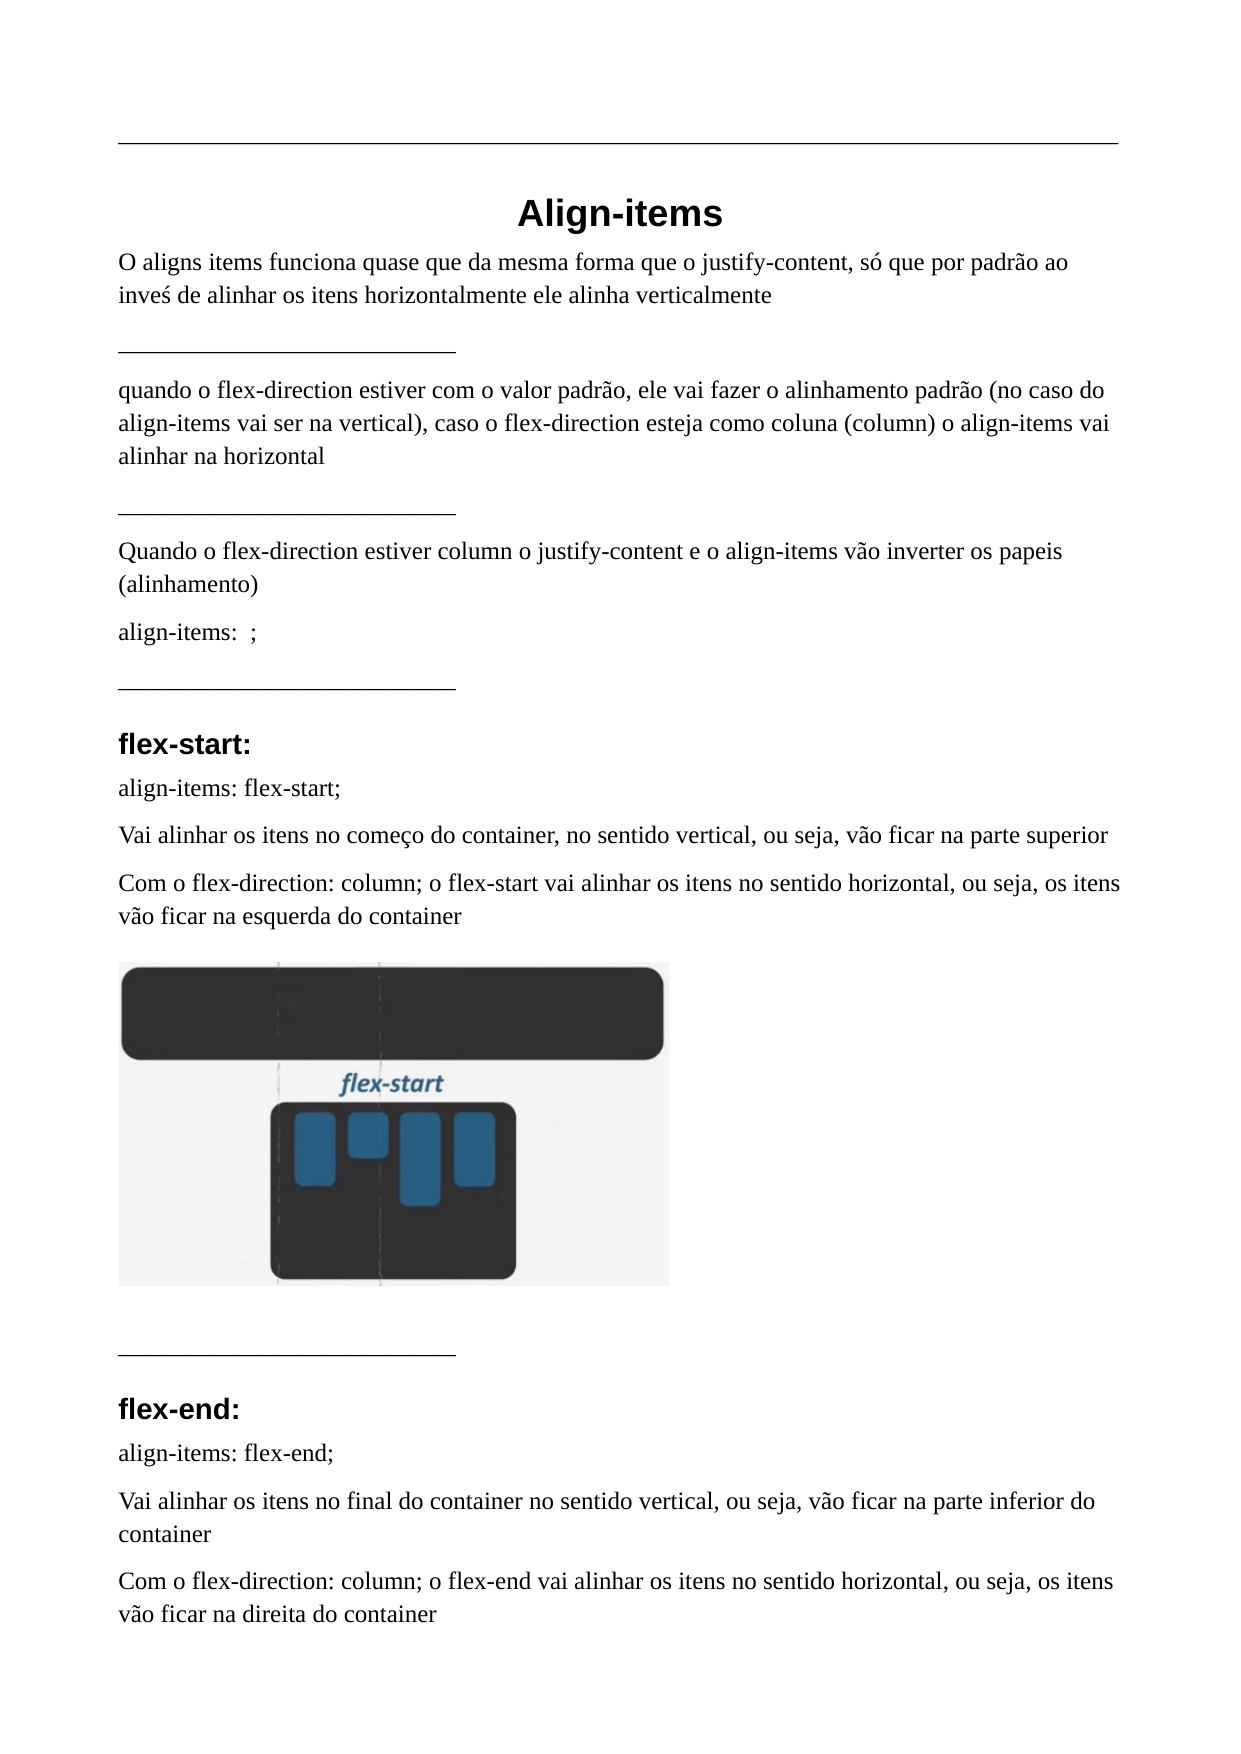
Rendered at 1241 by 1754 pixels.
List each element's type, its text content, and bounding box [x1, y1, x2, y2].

text Vai alinhar os itens no final do container no sentido vertical, ou seja, vão ficar na parte inferior do container [118, 1486, 1122, 1547]
subtitle flex-end: [118, 1392, 1122, 1426]
text Quando o flex-direction estiver column o justify-content e o align-items vão inverter os papeis (alinhamento) [118, 536, 1122, 598]
text align-items: flex-start; [118, 773, 1122, 802]
text ___________________________ [118, 327, 1122, 356]
text Com o flex-direction: column; o flex-end vai alinhar os itens no sentido horizontal, ou seja, os itens vão ficar na direita do container [118, 1566, 1122, 1628]
picture [118, 962, 670, 1286]
text ___________________________ [118, 664, 1122, 693]
text ___________________________ [118, 1330, 1122, 1358]
text align-items: ; [118, 617, 1122, 646]
text Com o flex-direction: column; o flex-start vai alinhar os itens no sentido horizontal, ou seja, os itens vão ficar na esquerda do container [118, 868, 1122, 930]
text O aligns items funciona quase que da mesma forma que o justify-content, só que por padrão ao inveś de alinhar os itens horizontalmente ele alinha verticalmente [118, 247, 1122, 309]
text ___________________________ [118, 489, 1122, 517]
text quando o flex-direction estiver com o valor padrão, ele vai fazer o alinhamento padrão (no caso do align-items vai ser na vertical), caso o flex-direction esteja como coluna (column) o align-items vai alinhar na horizontal [118, 375, 1122, 470]
text align-items: flex-end; [118, 1438, 1122, 1467]
text Vai alinhar os itens no começo do container, no sentido vertical, ou seja, vão ficar na parte superior [118, 821, 1122, 849]
text ________________________________________________________________________________ [118, 118, 1122, 147]
subtitle Align-items [118, 191, 1122, 234]
subtitle flex-start: [118, 727, 1122, 761]
